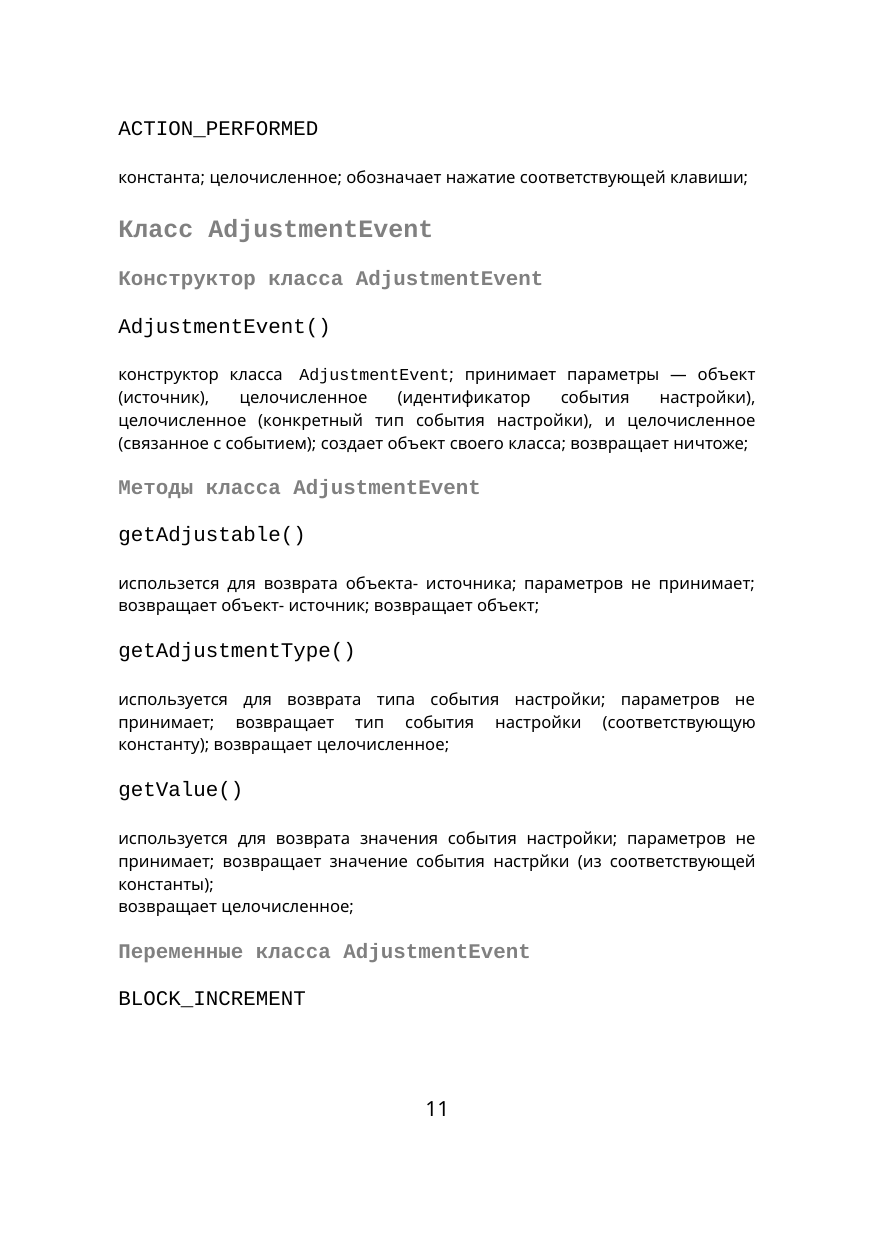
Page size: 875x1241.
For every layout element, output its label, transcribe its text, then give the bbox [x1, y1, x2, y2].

text getValue() [118, 779, 756, 803]
text getAdjustmentType() [118, 640, 756, 664]
text используется для возврата значения события настройки; параметров не принимает; возвращает значение события настрйки (из соответствующей константы); [118, 827, 756, 895]
text getAdjustable() [118, 524, 756, 548]
text использется для возврата объекта- источника; параметров не принимает; возвращает объект- источник; возвращает объект; [118, 571, 756, 617]
text Методы класса AdjustmentEvent [118, 477, 756, 500]
text используется для возврата типа события настройки; параметров не принимает; возвращает тип события настройки (соответствующую константу); возвращает целочисленное; [118, 688, 756, 756]
text Класс AdjustmentEvent [118, 216, 756, 245]
text возвращает целочисленное; [118, 895, 756, 917]
text ACTION_PERFORMED [118, 118, 756, 142]
text AdjustmentEvent() [118, 316, 756, 339]
text Конструктор класса AdjustmentEvent [118, 268, 756, 292]
text конструктор класса AdjustmentEvent; принимает параметры — объект (источник), целочисленное (идентификатор события настройки), целочисленное (конкретный тип события настройки), и целочисленное (связанное с событием); создает объект своего класса; возвращает ничтоже; [118, 363, 756, 454]
text Переменные класса AdjustmentEvent [118, 941, 756, 965]
text BLOCK_INCREMENT [118, 988, 756, 1012]
text константа; целочисленное; обозначает нажатие соответствующей клавиши; [118, 165, 756, 188]
